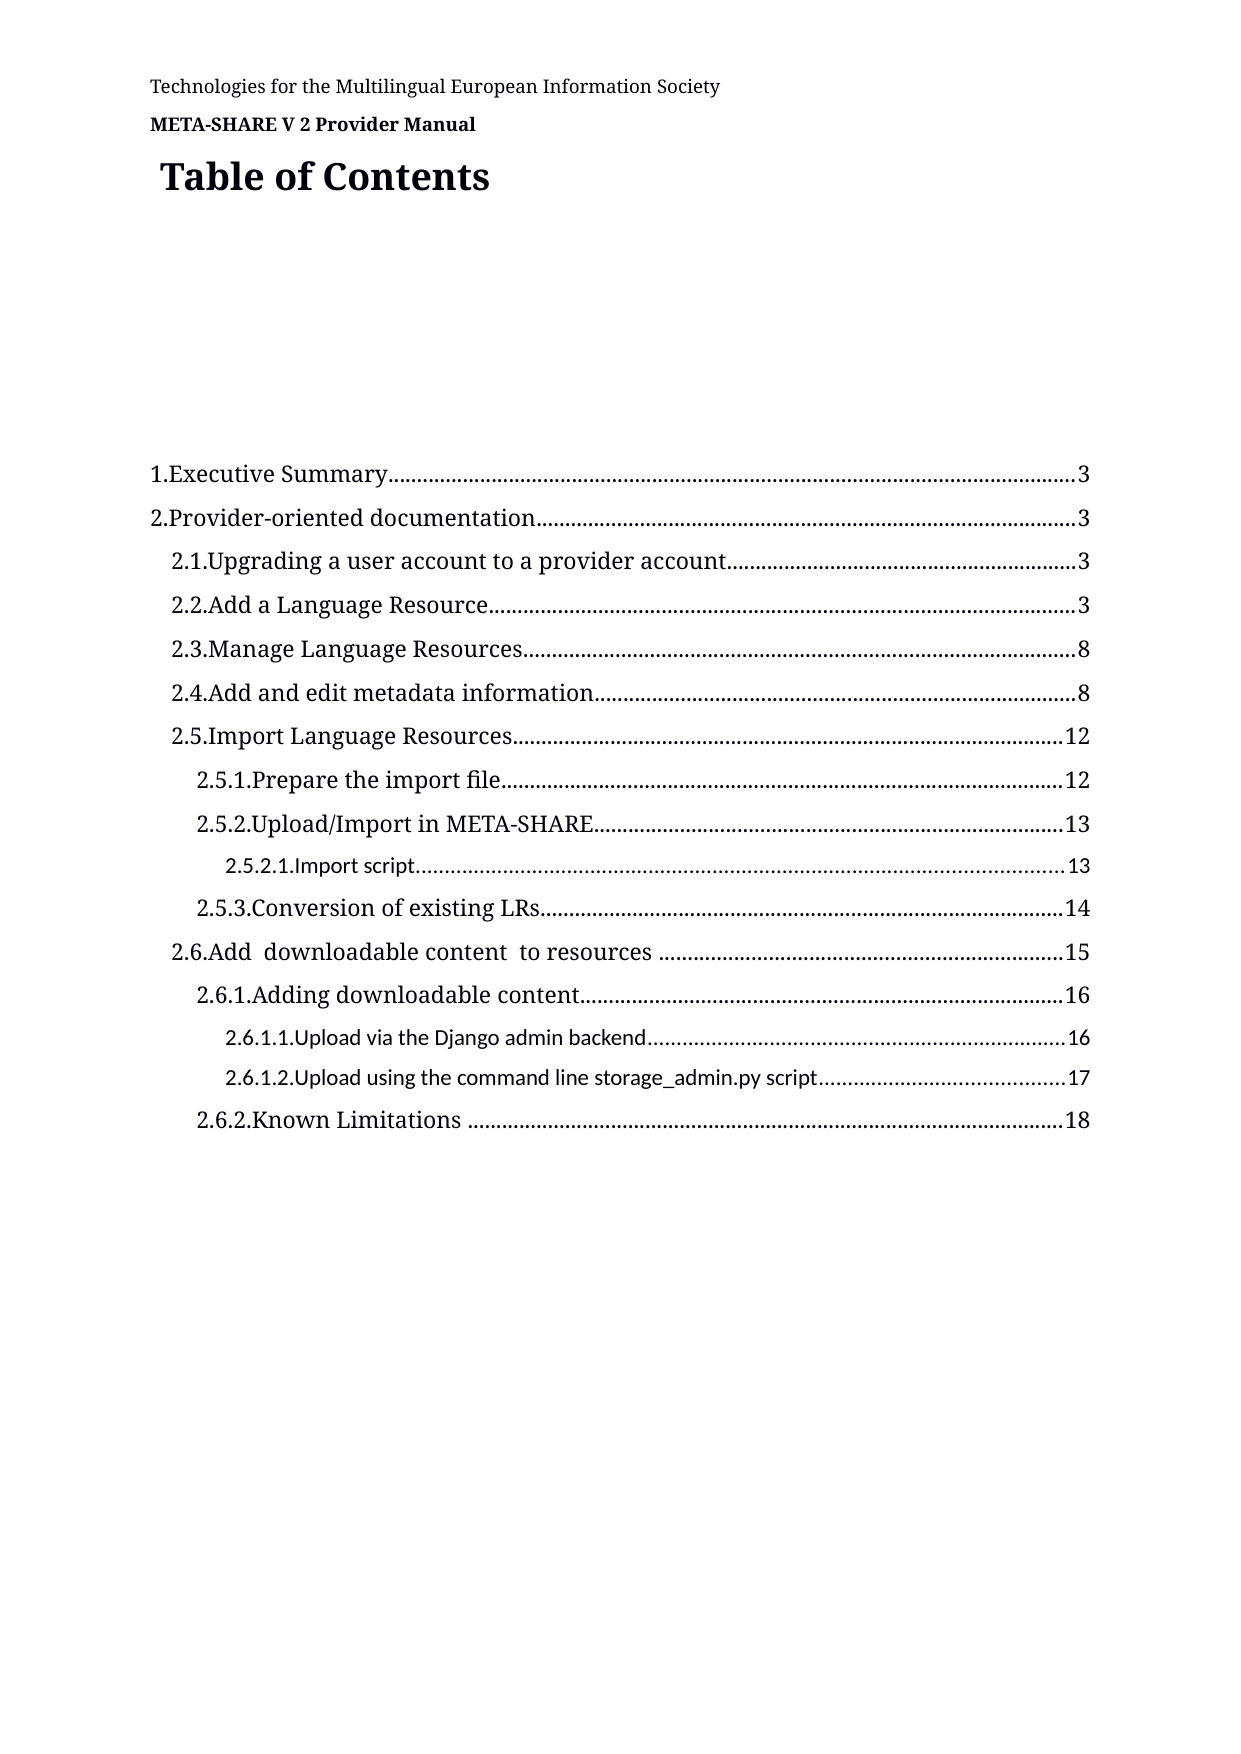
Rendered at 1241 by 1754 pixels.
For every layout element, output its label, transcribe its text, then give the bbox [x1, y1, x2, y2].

text 2.5.2.Upload/Import in META-SHARE 13 [196, 808, 1090, 839]
text Table of Contents [150, 150, 1090, 201]
text 2.6.1.1.Upload via the Django admin backend 16 [225, 1023, 1090, 1051]
text 2.6.1.Adding downloadable content 16 [196, 979, 1090, 1011]
text 2.2.Add a Language Resource 3 [171, 589, 1090, 620]
text 2.5.2.1.Import script 13 [225, 851, 1090, 879]
text 1.Executive Summary 3 [150, 458, 1090, 489]
text 2.4.Add and edit metadata information 8 [171, 677, 1090, 708]
text 2.6.1.2.Upload using the command line storage_admin.py script 17 [225, 1063, 1090, 1092]
text 2.5.1.Prepare the import file 12 [196, 764, 1090, 795]
text 2.Provider-oriented documentation 3 [150, 502, 1090, 533]
text 2.1.Upgrading a user account to a provider account 3 [171, 545, 1090, 577]
text 2.6.Add downloadable content to resources 15 [171, 936, 1090, 967]
text 2.5.Import Language Resources 12 [171, 720, 1090, 752]
text 2.6.2.Known Limitations 18 [196, 1104, 1090, 1135]
text 2.3.Manage Language Resources 8 [171, 633, 1090, 664]
text 2.5.3.Conversion of existing LRs 14 [196, 892, 1090, 923]
